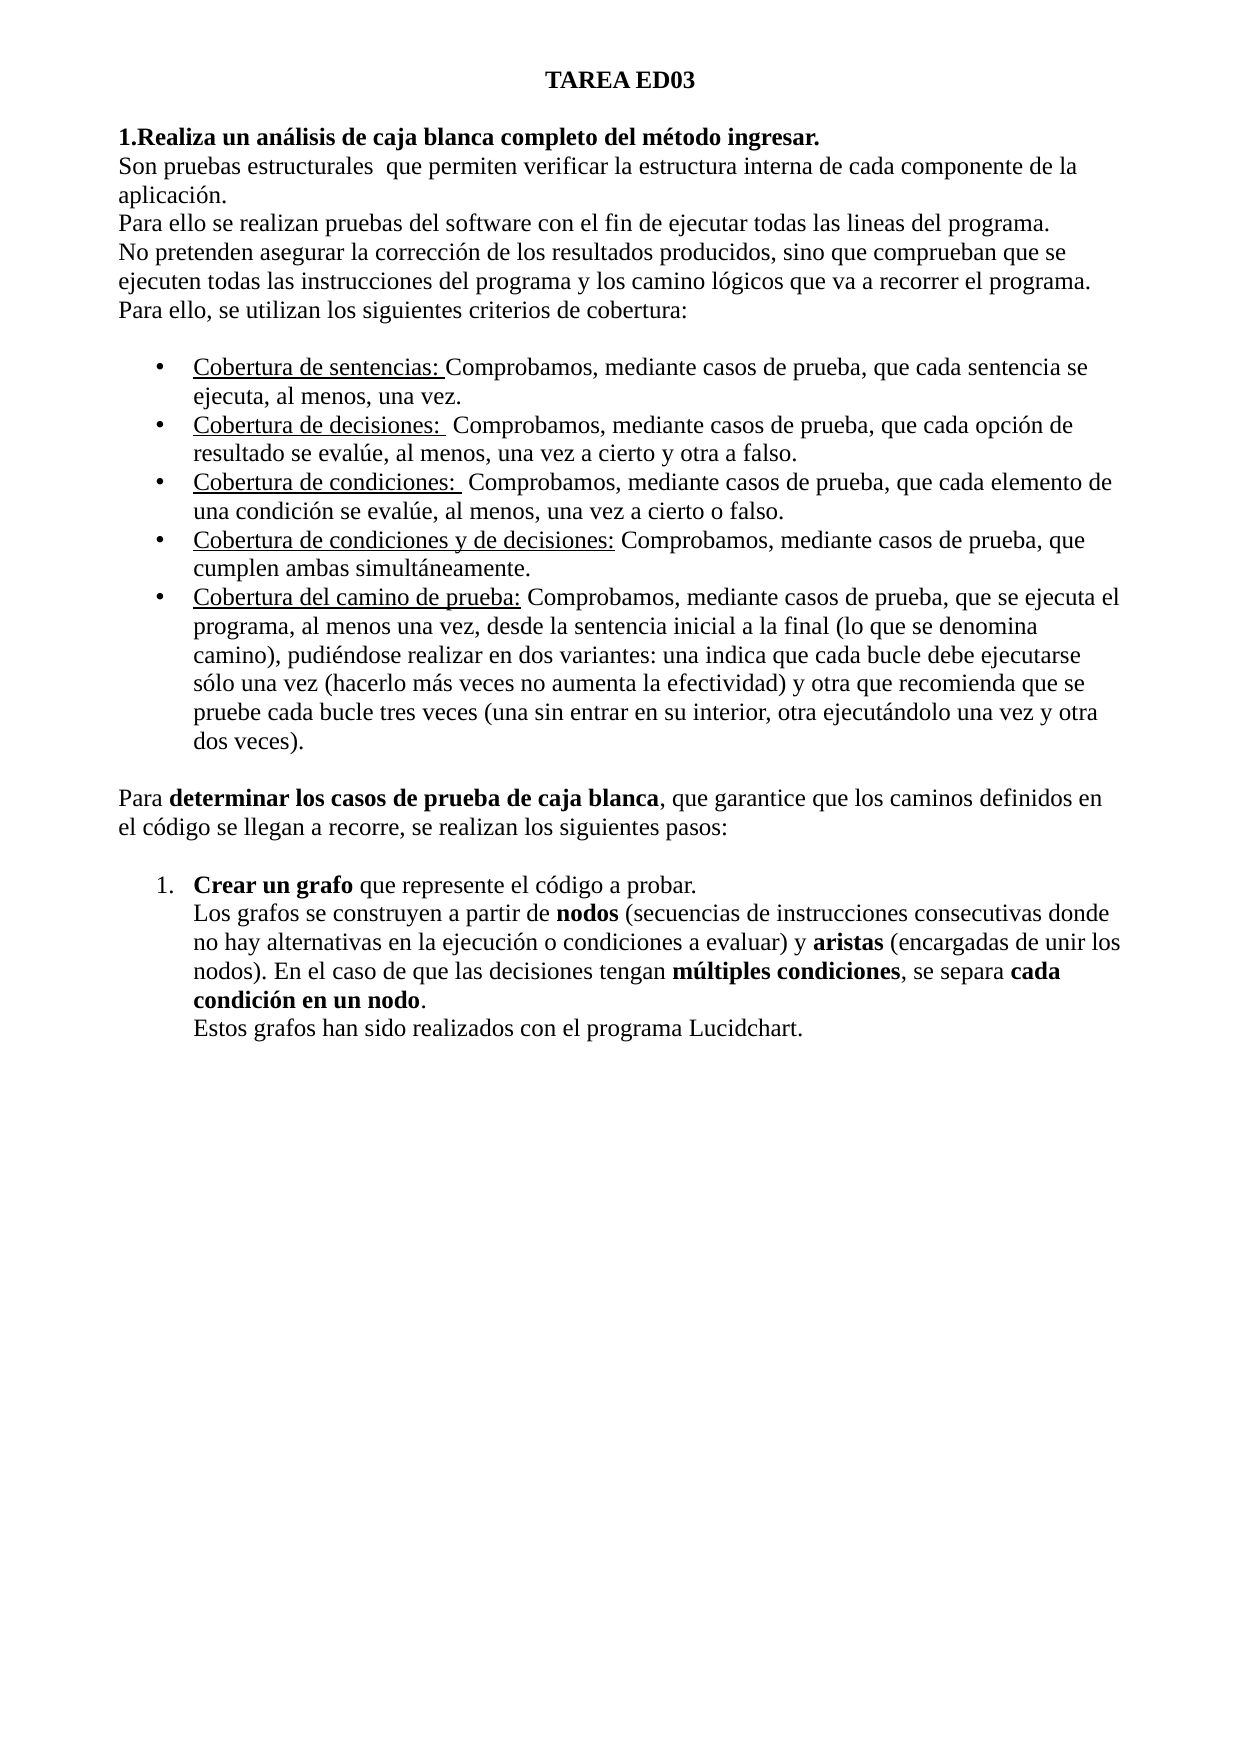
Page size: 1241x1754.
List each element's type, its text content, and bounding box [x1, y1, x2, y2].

list Crear un grafo que represente el código a probar. [156, 870, 1122, 898]
text No pretenden asegurar la corrección de los resultados producidos, sino que comprueban que se ejecuten todas las instrucciones del programa y los camino lógicos que va a recorrer el programa. [118, 237, 1122, 295]
list Los grafos se construyen a partir de nodos (secuencias de instrucciones consecutivas donde no hay alternativas en la ejecución o condiciones a evaluar) y aristas (encargadas de unir los nodos). En el caso de que las decisiones tengan múltiples condiciones, se separa cada condición en un nodo. [156, 898, 1122, 1013]
list Cobertura de decisiones: Comprobamos, mediante casos de prueba, que cada opción de resultado se evalúe, al menos, una vez a cierto y otra a falso. [156, 410, 1122, 467]
list Cobertura de condiciones y de decisiones: Comprobamos, mediante casos de prueba, que cumplen ambas simultáneamente. [156, 525, 1122, 582]
text Son pruebas estructurales que permiten verificar la estructura interna de cada componente de la aplicación. [118, 151, 1122, 208]
text TAREA ED03 [118, 65, 1122, 93]
text 1.Realiza un análisis de caja blanca completo del método ingresar. [118, 122, 1122, 151]
text Para ello se realizan pruebas del software con el fin de ejecutar todas las lineas del programa. [118, 208, 1122, 237]
list Estos grafos han sido realizados con el programa Lucidchart. [156, 1013, 1122, 1042]
list Cobertura del camino de prueba: Comprobamos, mediante casos de prueba, que se ejecuta el programa, al menos una vez, desde la sentencia inicial a la final (lo que se denomina camino), pudiéndose realizar en dos variantes: una indica que cada bucle debe ejecutarse sólo una vez (hacerlo más veces no aumenta la efectividad) y otra que recomienda que se pruebe cada bucle tres veces (una sin entrar en su interior, otra ejecutándolo una vez y otra dos veces). [156, 582, 1122, 755]
list Cobertura de sentencias: Comprobamos, mediante casos de prueba, que cada sentencia se ejecuta, al menos, una vez. [156, 352, 1122, 410]
list Cobertura de condiciones: Comprobamos, mediante casos de prueba, que cada elemento de una condición se evalúe, al menos, una vez a cierto o falso. [156, 467, 1122, 525]
text Para ello, se utilizan los siguientes criterios de cobertura: [118, 295, 1122, 323]
text Para determinar los casos de prueba de caja blanca, que garantice que los caminos definidos en el código se llegan a recorre, se realizan los siguientes pasos: [118, 783, 1122, 841]
